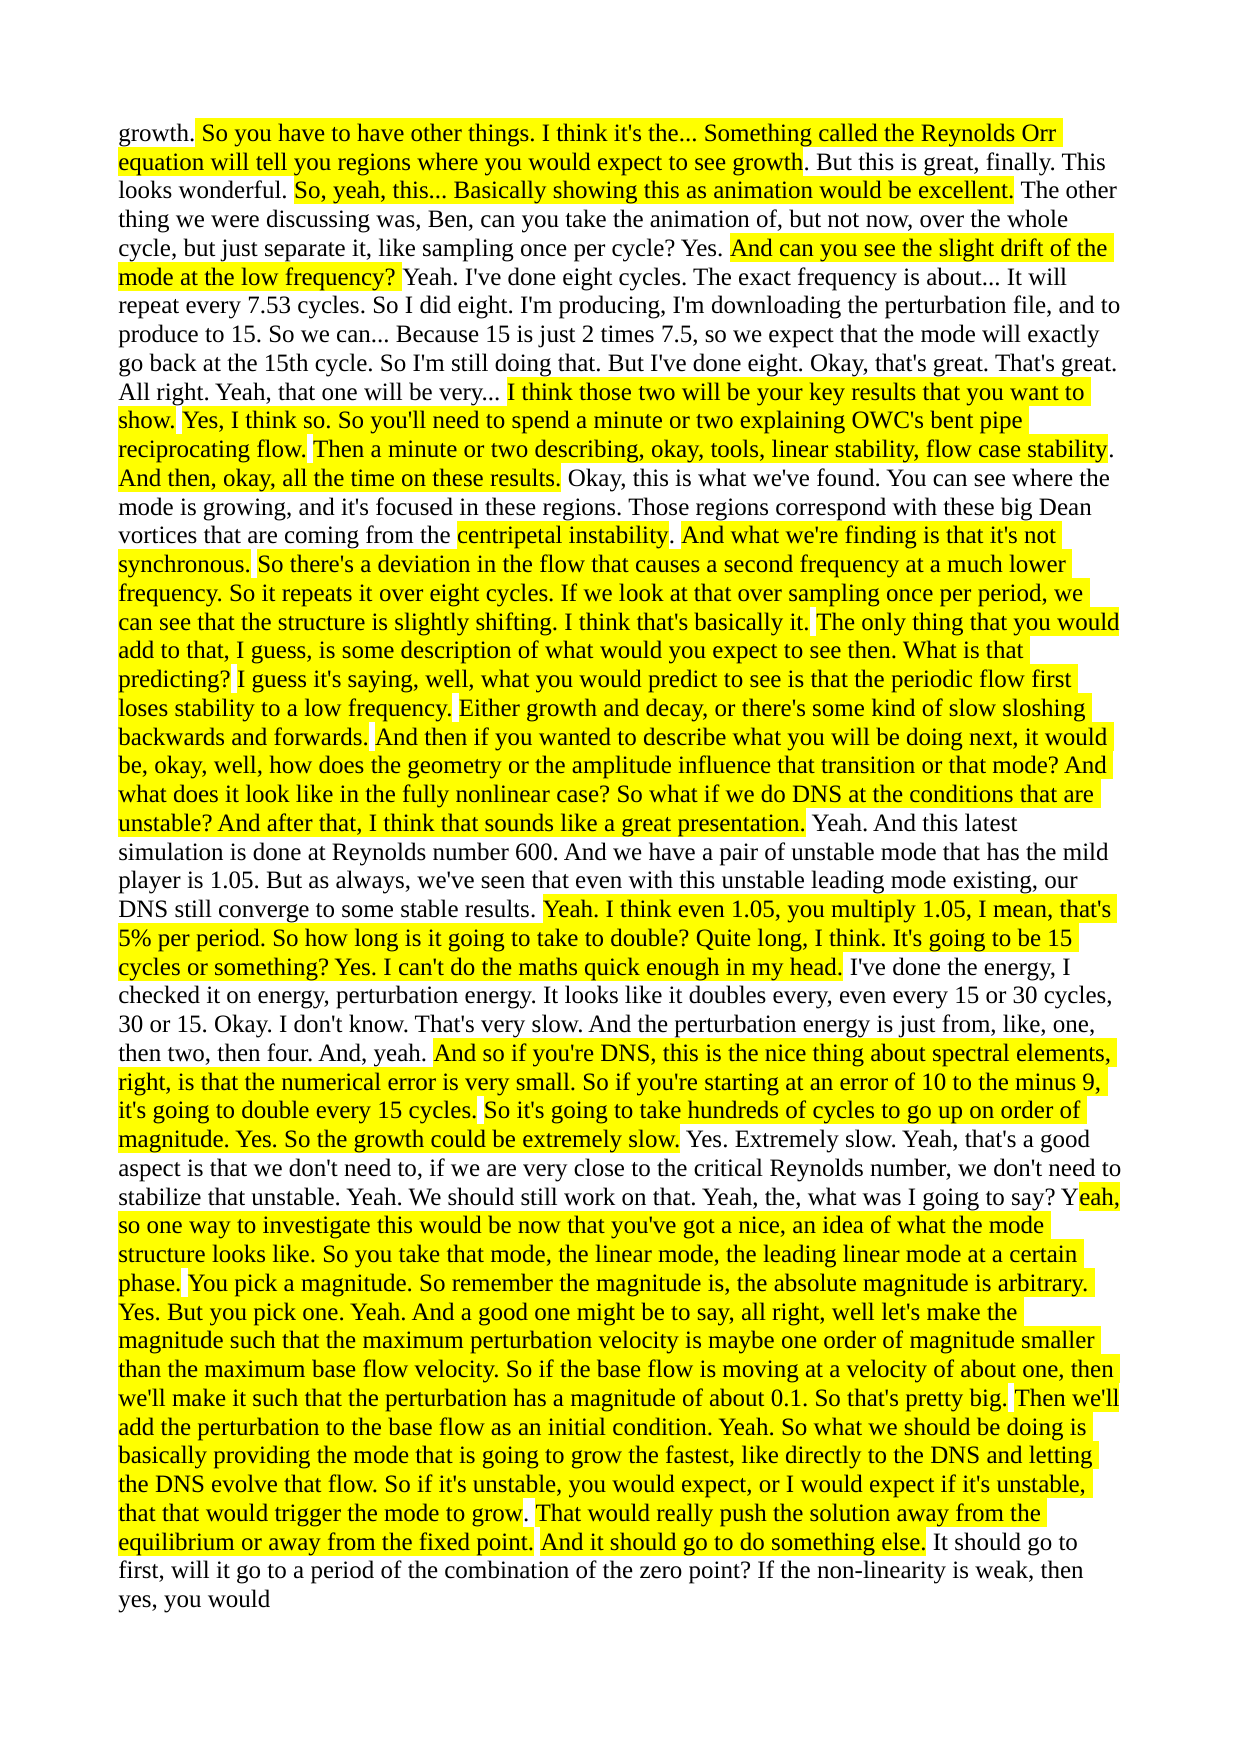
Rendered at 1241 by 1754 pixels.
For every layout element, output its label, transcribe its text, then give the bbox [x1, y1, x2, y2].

text growth. So you have to have other things. I think it's the... Something called the Reynolds Orr equation will tell you regions where you would expect to see growth. But this is great, finally. This looks wonderful. So, yeah, this... Basically showing this as animation would be excellent. The other thing we were discussing was, Ben, can you take the animation of, but not now, over the whole cycle, but just separate it, like sampling once per cycle? Yes. And can you see the slight drift of the mode at the low frequency? Yeah. I've done eight cycles. The exact frequency is about... It will repeat every 7.53 cycles. So I did eight. I'm producing, I'm downloading the perturbation file, and to produce to 15. So we can... Because 15 is just 2 times 7.5, so we expect that the mode will exactly go back at the 15th cycle. So I'm still doing that. But I've done eight. Okay, that's great. That's great. All right. Yeah, that one will be very... I think those two will be your key results that you want to show. Yes, I think so. So you'll need to spend a minute or two explaining OWC's bent pipe reciprocating flow. Then a minute or two describing, okay, tools, linear stability, flow case stability. And then, okay, all the time on these results. Okay, this is what we've found. You can see where the mode is growing, and it's focused in these regions. Those regions correspond with these big Dean vortices that are coming from the centripetal instability. And what we're finding is that it's not synchronous. So there's a deviation in the flow that causes a second frequency at a much lower frequency. So it repeats it over eight cycles. If we look at that over sampling once per period, we can see that the structure is slightly shifting. I think that's basically it. The only thing that you would add to that, I guess, is some description of what would you expect to see then. What is that predicting? I guess it's saying, well, what you would predict to see is that the periodic flow first loses stability to a low frequency. Either growth and decay, or there's some kind of slow sloshing backwards and forwards. And then if you wanted to describe what you will be doing next, it would be, okay, well, how does the geometry or the amplitude influence that transition or that mode? And what does it look like in the fully nonlinear case? So what if we do DNS at the conditions that are unstable? And after that, I think that sounds like a great presentation. Yeah. And this latest simulation is done at Reynolds number 600. And we have a pair of unstable mode that has the mild player is 1.05. But as always, we've seen that even with this unstable leading mode existing, our DNS still converge to some stable results. Yeah. I think even 1.05, you multiply 1.05, I mean, that's 5% per period. So how long is it going to take to double? Quite long, I think. It's going to be 15 cycles or something? Yes. I can't do the maths quick enough in my head. I've done the energy, I checked it on energy, perturbation energy. It looks like it doubles every, even every 15 or 30 cycles, 30 or 15. Okay. I don't know. That's very slow. And the perturbation energy is just from, like, one, then two, then four. And, yeah. And so if you're DNS, this is the nice thing about spectral elements, right, is that the numerical error is very small. So if you're starting at an error of 10 to the minus 9, it's going to double every 15 cycles. So it's going to take hundreds of cycles to go up on order of magnitude. Yes. So the growth could be extremely slow. Yes. Extremely slow. Yeah, that's a good aspect is that we don't need to, if we are very close to the critical Reynolds number, we don't need to stabilize that unstable. Yeah. We should still work on that. Yeah, the, what was I going to say? Yeah, so one way to investigate this would be now that you've got a nice, an idea of what the mode structure looks like. So you take that mode, the linear mode, the leading linear mode at a certain phase. You pick a magnitude. So remember the magnitude is, the absolute magnitude is arbitrary. Yes. But you pick one. Yeah. And a good one might be to say, all right, well let's make the magnitude such that the maximum perturbation velocity is maybe one order of magnitude smaller than the maximum base flow velocity. So if the base flow is moving at a velocity of about one, then we'll make it such that the perturbation has a magnitude of about 0.1. So that's pretty big. Then we'll add the perturbation to the base flow as an initial condition. Yeah. So what we should be doing is basically providing the mode that is going to grow the fastest, like directly to the DNS and letting the DNS evolve that flow. So if it's unstable, you would expect, or I would expect if it's unstable, that that would trigger the mode to grow. That would really push the solution away from the equilibrium or away from the fixed point. And it should go to do something else. It should go to first, will it go to a period of the combination of the zero point? If the non-linearity is weak, then yes, you would [118, 118, 1122, 1613]
